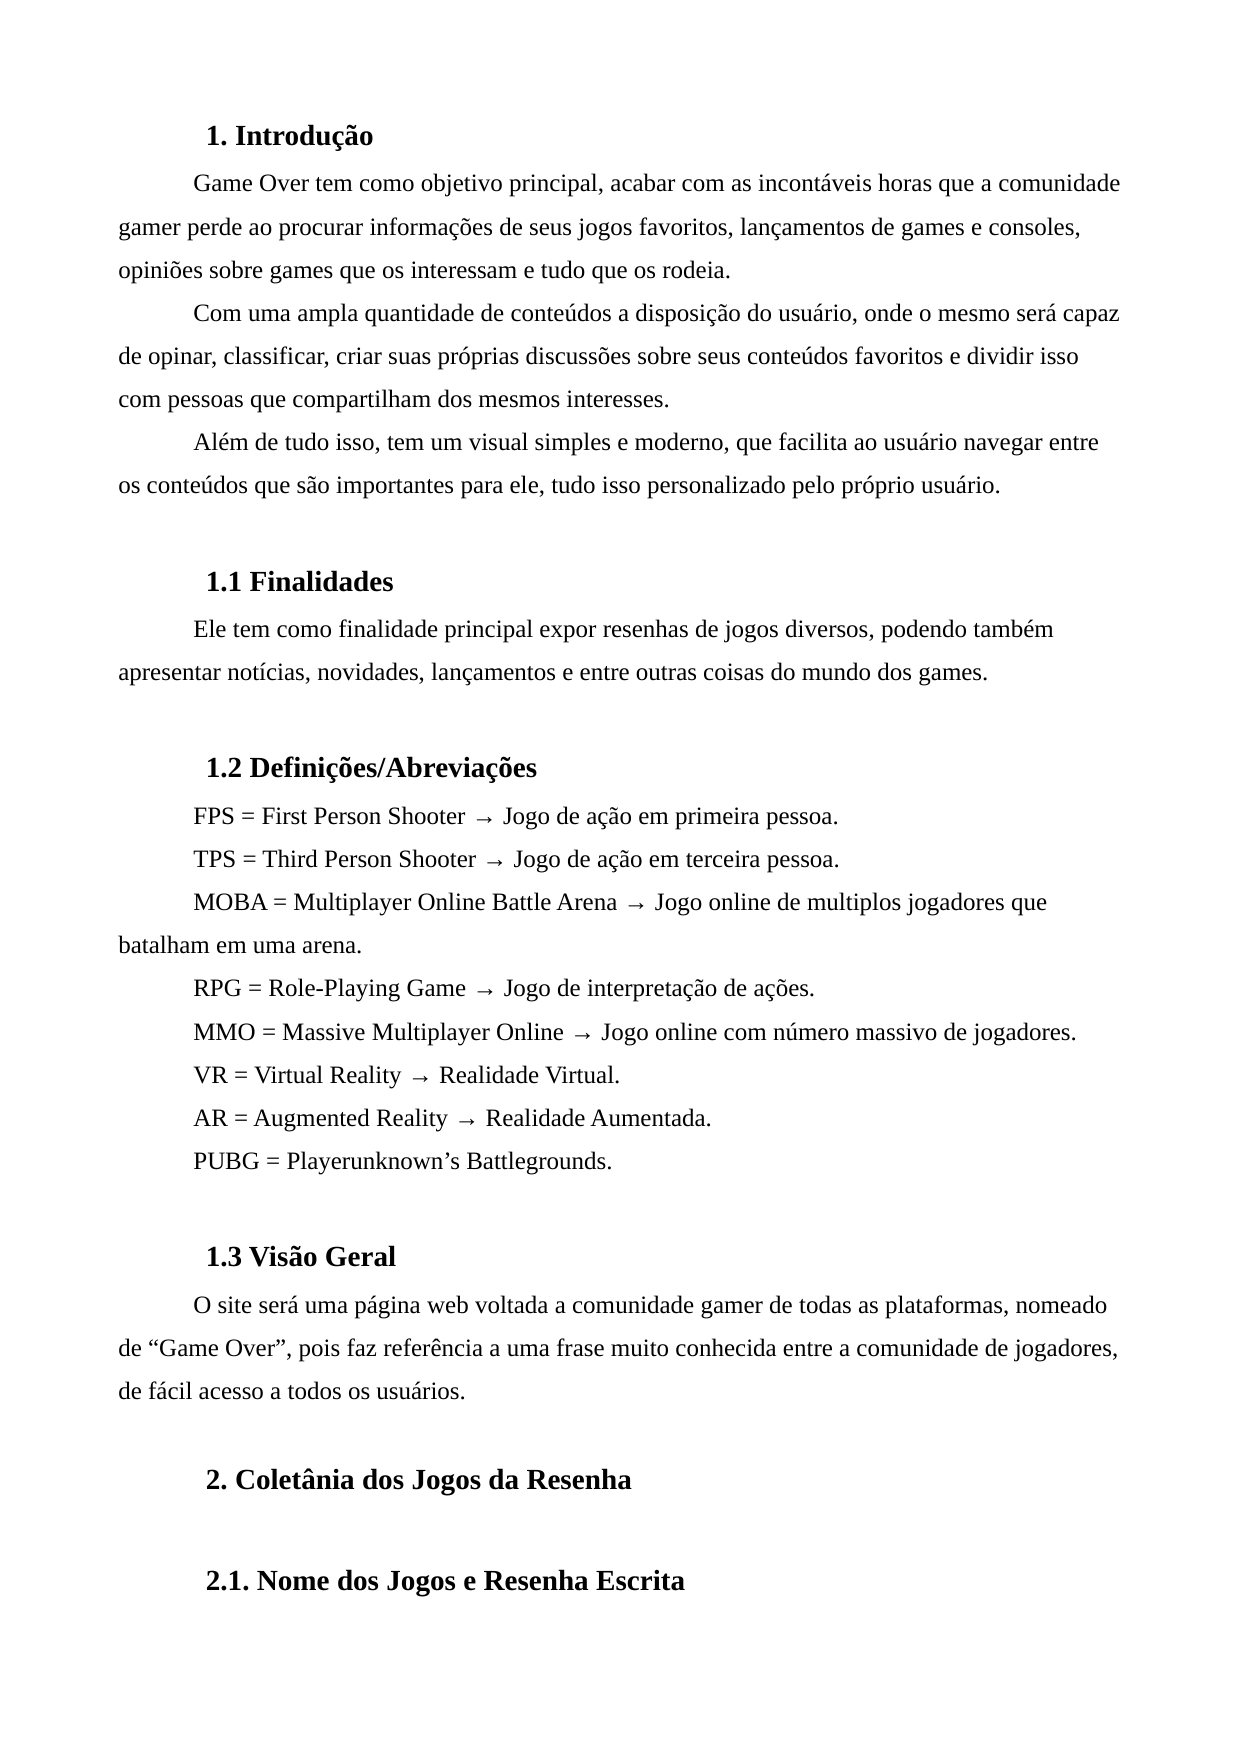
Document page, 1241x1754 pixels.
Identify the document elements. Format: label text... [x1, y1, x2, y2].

text Ele tem como finalidade principal expor resenhas de jogos diversos, podendo também apresentar notícias, novidades, lançamentos e entre outras coisas do mundo dos games. [118, 614, 1122, 686]
text 1.1 Finalidades [118, 564, 1122, 597]
text RPG = Role-Playing Game → Jogo de interpretação de ações. [118, 973, 1122, 1002]
text Além de tudo isso, tem um visual simples e moderno, que facilita ao usuário navegar entre os conteúdos que são importantes para ele, tudo isso personalizado pelo próprio usuário. [118, 427, 1122, 499]
text MOBA = Multiplayer Online Battle Arena → Jogo online de multiplos jogadores que batalham em uma arena. [118, 887, 1122, 959]
text 2. Coletânia dos Jogos da Resenha [118, 1462, 1122, 1496]
text 1. Introdução [118, 118, 1122, 152]
text PUBG = Playerunknown’s Battlegrounds. [118, 1146, 1122, 1175]
text 1.3 Visão Geral [118, 1239, 1122, 1273]
text AR = Augmented Reality → Realidade Aumentada. [118, 1103, 1122, 1132]
text 1.2 Definições/Abreviações [118, 751, 1122, 784]
text VR = Virtual Reality → Realidade Virtual. [118, 1060, 1122, 1088]
text FPS = First Person Shooter → Jogo de ação em primeira pessoa. [118, 801, 1122, 830]
text Com uma ampla quantidade de conteúdos a disposição do usuário, onde o mesmo será capaz de opinar, classificar, criar suas próprias discussões sobre seus conteúdos favoritos e dividir isso com pessoas que compartilham dos mesmos interesses. [118, 298, 1122, 413]
text 2.1. Nome dos Jogos e Resenha Escrita [118, 1563, 1122, 1596]
text Game Over tem como objetivo principal, acabar com as incontáveis horas que a comunidade gamer perde ao procurar informações de seus jogos favoritos, lançamentos de games e consoles, opiniões sobre games que os interessam e tudo que os rodeia. [118, 168, 1122, 283]
text MMO = Massive Multiplayer Online → Jogo online com número massivo de jogadores. [118, 1017, 1122, 1045]
text O site será uma página web voltada a comunidade gamer de todas as plataformas, nomeado de “Game Over”, pois faz referência a uma frase muito conhecida entre a comunidade de jogadores, de fácil acesso a todos os usuários. [118, 1290, 1122, 1405]
text TPS = Third Person Shooter → Jogo de ação em terceira pessoa. [118, 844, 1122, 873]
